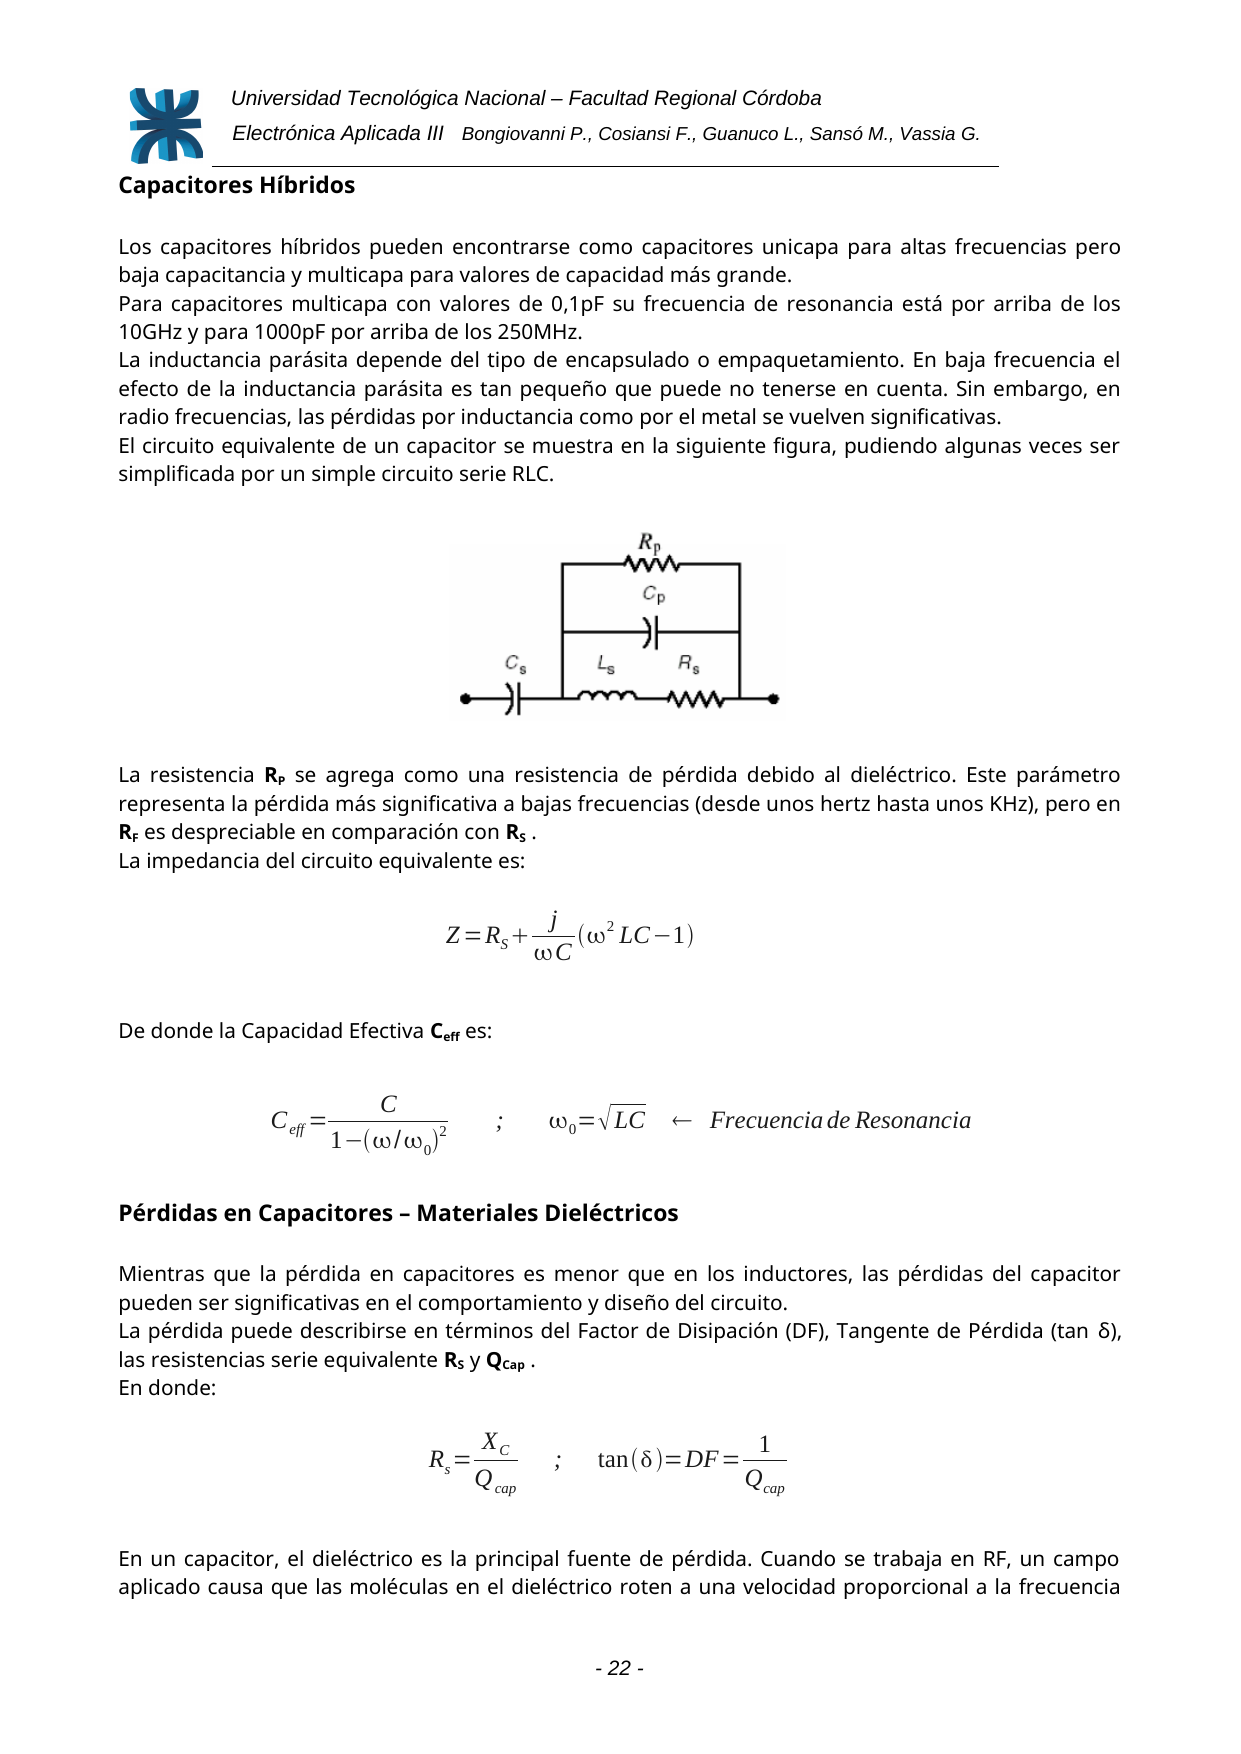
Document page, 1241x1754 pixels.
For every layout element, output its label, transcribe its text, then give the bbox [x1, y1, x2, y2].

text La resistencia RP se agrega como una resistencia de pérdida debido al dieléctrico. Este parámetro representa la pérdida más significativa a bajas frecuencias (desde unos hertz hasta unos KHz), pero en RF es despreciable en comparación con RS . [118, 761, 1122, 846]
text En donde: [118, 1373, 1122, 1402]
text La inductancia parásita depende del tipo de encapsulado o empaquetamiento. En baja frecuencia el efecto de la inductancia parásita es tan pequeño que puede no tenerse en cuenta. Sin embargo, en radio frecuencias, las pérdidas por inductancia como por el metal se vuelven significativas. [118, 346, 1122, 431]
picture [129, 88, 203, 164]
text Los capacitores híbridos pueden encontrarse como capacitores unicapa para altas frecuencias pero baja capacitancia y multicapa para valores de capacidad más grande. [118, 232, 1122, 289]
text De donde la Capacidad Efectiva Ceff es: [118, 1016, 1122, 1045]
text Para capacitores multicapa con valores de 0,1pF su frecuencia de resonancia está por arriba de los 10GHz y para 1000pF por arriba de los 250MHz. [118, 289, 1122, 346]
text El circuito equivalente de un capacitor se muestra en la siguiente figura, pudiendo algunas veces ser simplificada por un simple circuito serie RLC. [118, 431, 1122, 488]
text Mientras que la pérdida en capacitores es menor que en los inductores, las pérdidas del capacitor pueden ser significativas en el comportamiento y diseño del circuito. [118, 1259, 1122, 1316]
text La impedancia del circuito equivalente es: [118, 846, 1122, 874]
text Pérdidas en Capacitores – Materiales Dieléctricos [118, 1197, 1122, 1228]
text En un capacitor, el dieléctrico es la principal fuente de pérdida. Cuando se trabaja en RF, un campo aplicado causa que las moléculas en el dieléctrico roten a una velocidad proporcional a la frecuencia [118, 1544, 1122, 1601]
text Capacitores Híbridos [118, 169, 1122, 201]
text La pérdida puede describirse en términos del Factor de Disipación (DF), Tangente de Pérdida (tan δ), las resistencias serie equivalente RS y QCap . [118, 1316, 1122, 1373]
